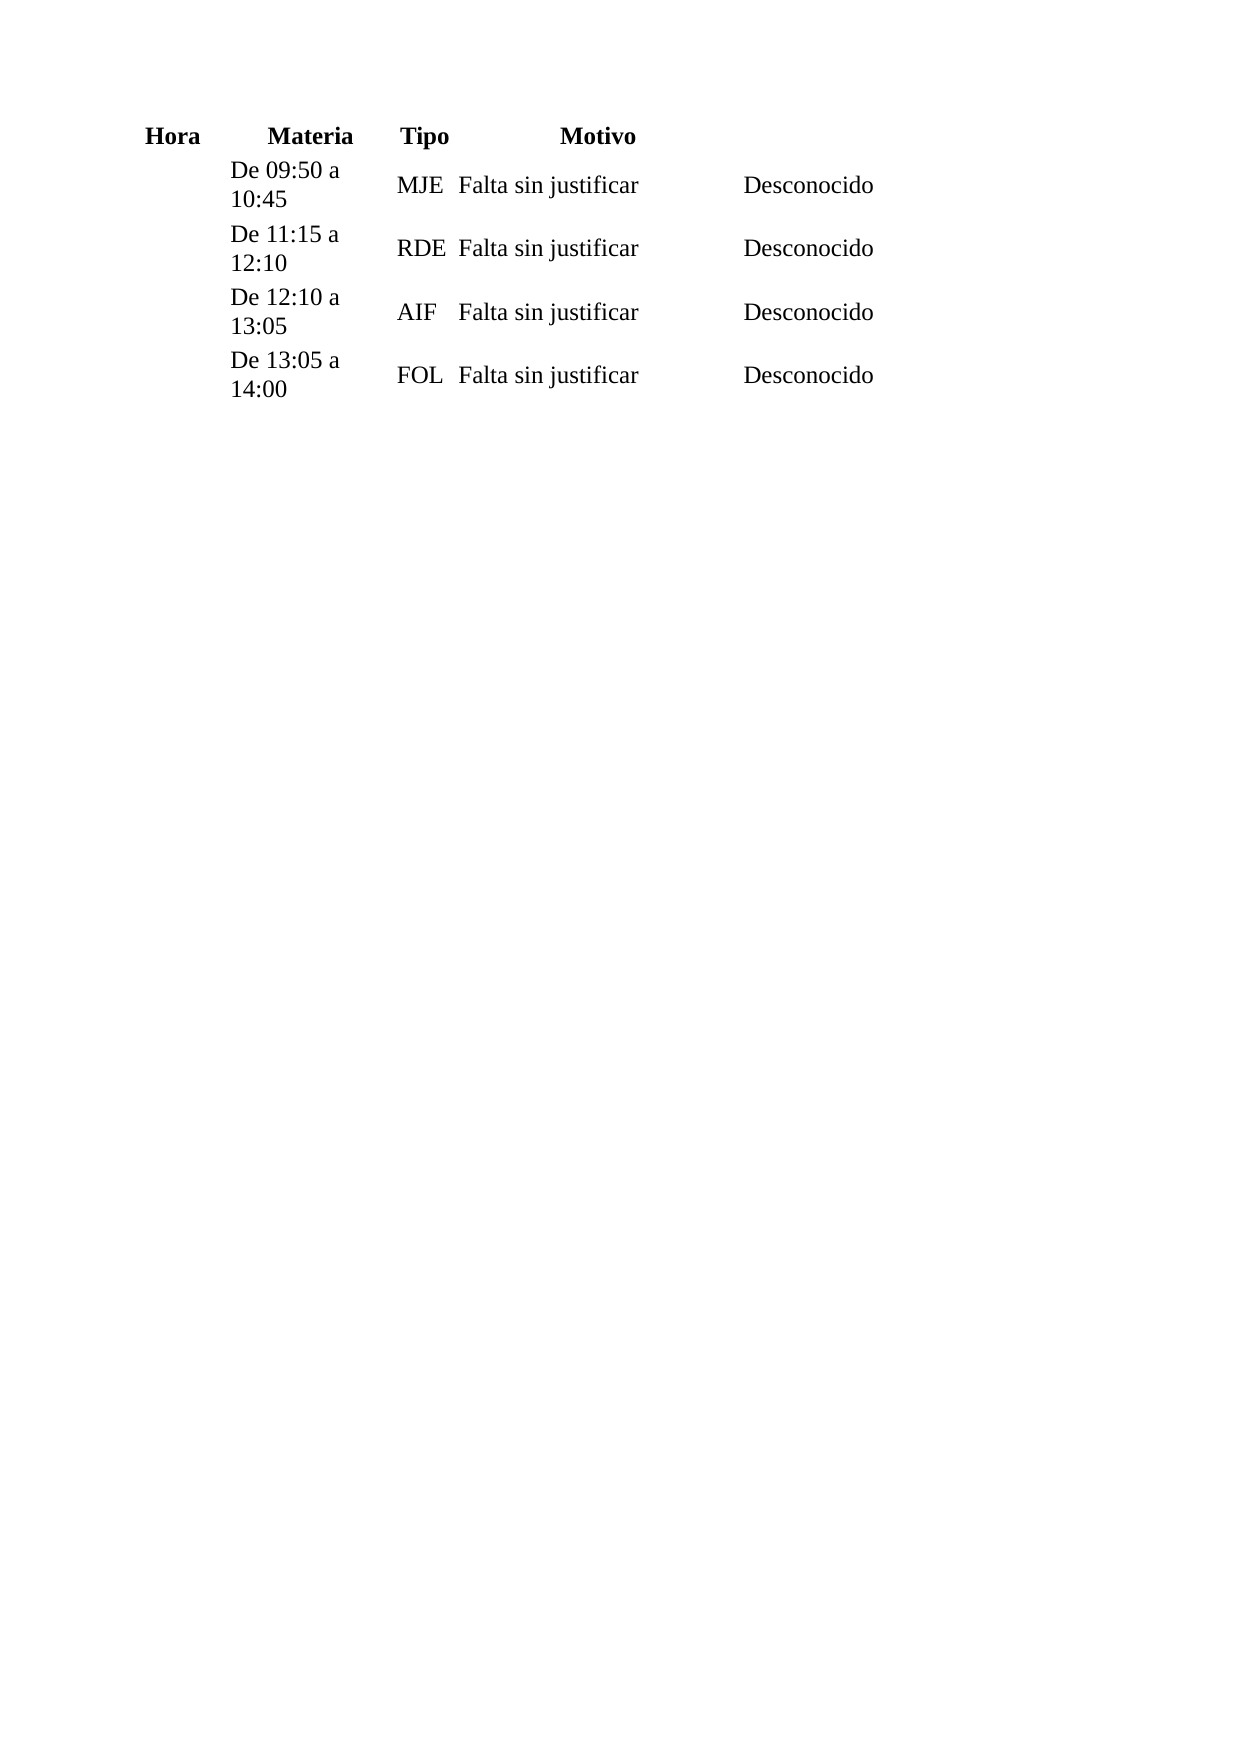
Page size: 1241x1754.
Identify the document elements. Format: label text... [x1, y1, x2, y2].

table_cell [118, 153, 227, 216]
table_cell Desconocido [740, 343, 1102, 406]
table_cell [1102, 279, 1122, 343]
table_header Hora [118, 118, 227, 153]
table_cell [118, 279, 227, 343]
table_cell Falta sin justificar [455, 153, 740, 216]
table_cell Falta sin justificar [455, 343, 740, 406]
table_cell De 09:50 a 10:45 [227, 153, 394, 216]
table_cell De 11:15 a 12:10 [227, 216, 394, 279]
table_cell [118, 216, 227, 279]
table_cell RDE [394, 216, 455, 279]
table_cell Falta sin justificar [455, 216, 740, 279]
table_header [740, 118, 1102, 153]
table_cell Falta sin justificar [455, 279, 740, 343]
table_header Motivo [455, 118, 740, 153]
table_cell [1102, 216, 1122, 279]
table_cell MJE [394, 153, 455, 216]
table_header [1102, 118, 1122, 153]
table_cell [1102, 343, 1122, 406]
table_cell [1102, 153, 1122, 216]
table_cell Desconocido [740, 216, 1102, 279]
table_cell Desconocido [740, 153, 1102, 216]
table_cell De 13:05 a 14:00 [227, 343, 394, 406]
table_header Tipo [394, 118, 455, 153]
table_cell AIF [394, 279, 455, 343]
table_cell Desconocido [740, 279, 1102, 343]
table_cell De 12:10 a 13:05 [227, 279, 394, 343]
table_cell FOL [394, 343, 455, 406]
table_cell [118, 343, 227, 406]
table_header Materia [227, 118, 394, 153]
